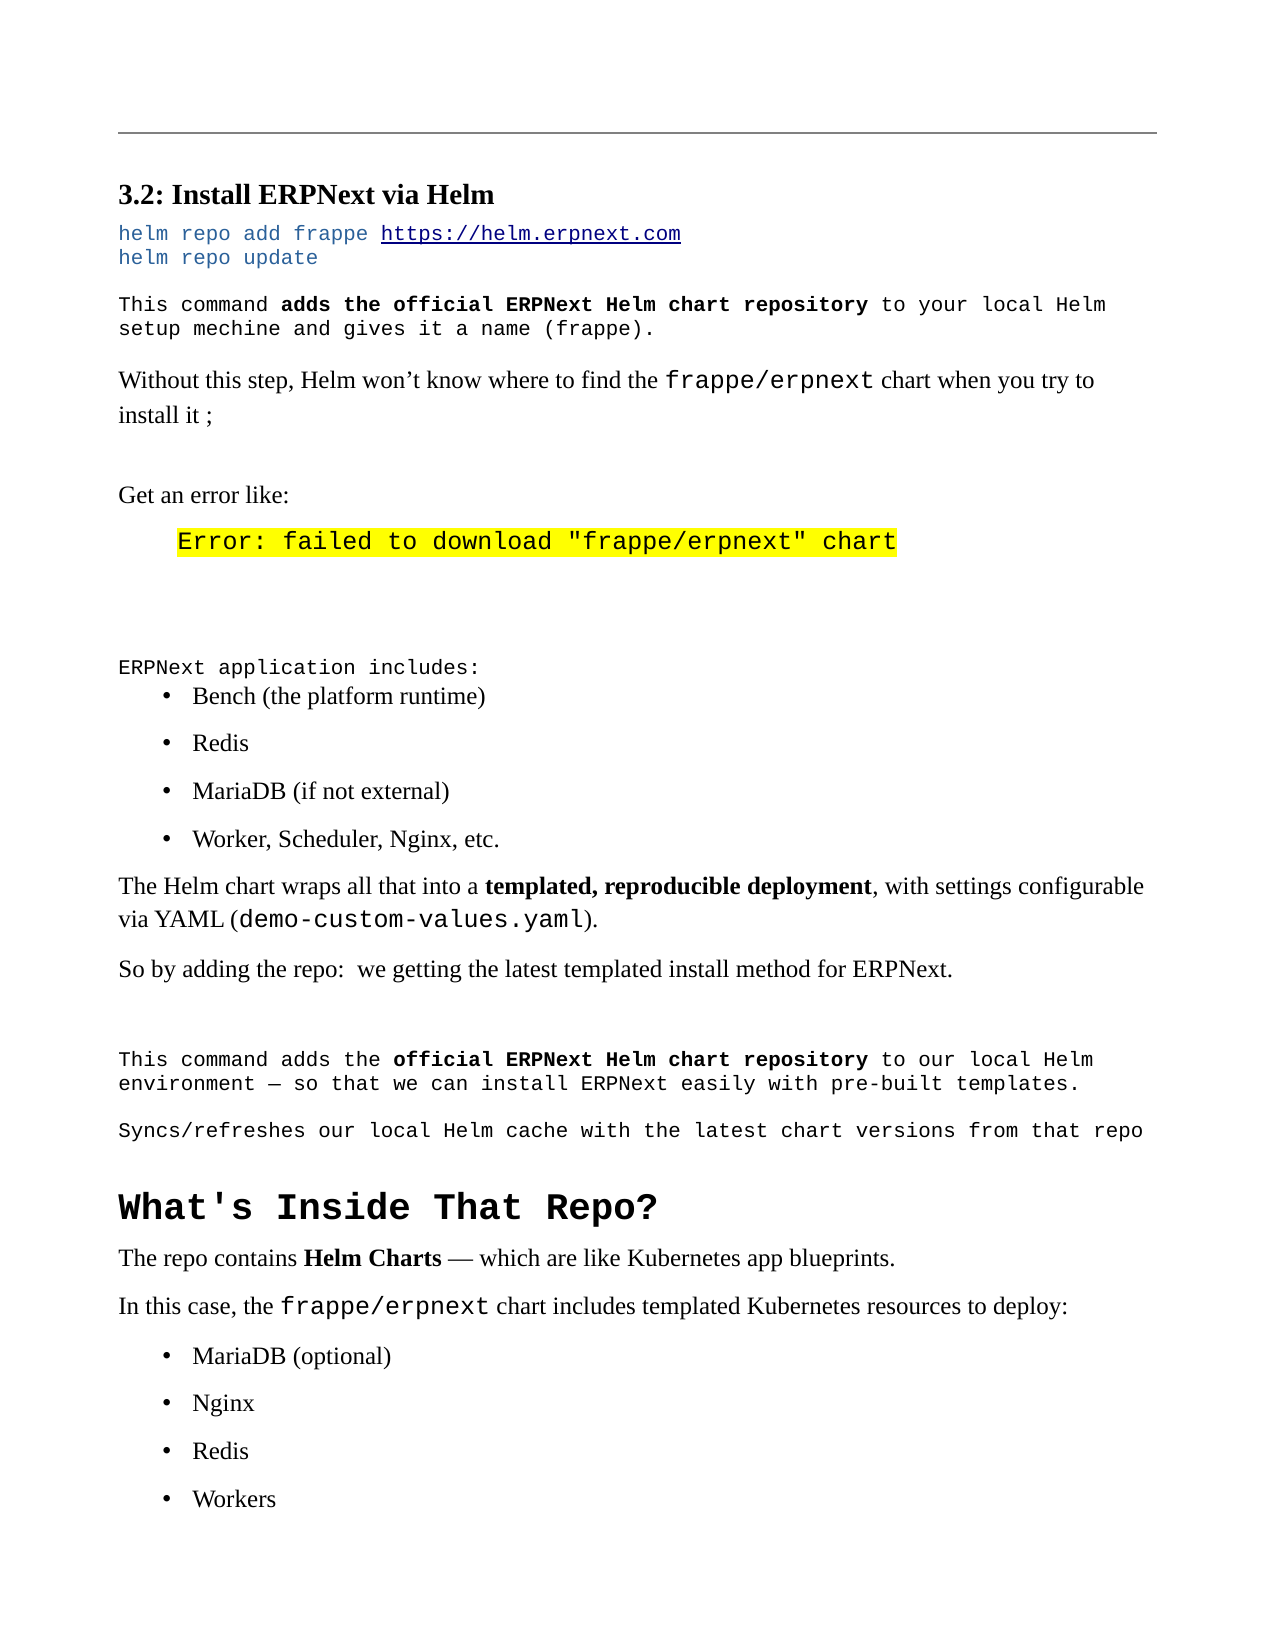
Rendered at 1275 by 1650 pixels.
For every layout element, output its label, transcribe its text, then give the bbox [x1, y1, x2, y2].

list Redis [162, 1436, 1157, 1465]
list Workers [162, 1484, 1157, 1512]
subtitle 3.2: Install ERPNext via Helm [118, 177, 1157, 211]
text The repo contains Helm Charts — which are like Kubernetes app blueprints. [118, 1243, 1157, 1272]
list Nginx [162, 1388, 1157, 1417]
list MariaDB (optional) [162, 1341, 1157, 1370]
text Get an error like: [118, 481, 1157, 509]
list Bench (the platform runtime) [162, 681, 1157, 710]
list MariaDB (if not external) [162, 776, 1157, 805]
list Redis [162, 728, 1157, 757]
text In this case, the frappe/erpnext chart includes templated Kubernetes resources to deploy: [118, 1291, 1157, 1322]
list Worker, Scheduler, Nginx, etc. [162, 824, 1157, 852]
text This command adds the official ERPNext Helm chart repository to our local Helm environment — so that we can install ERPNext easily with pre-built templates. Syncs/refreshes our local Helm cache with the latest chart versions from that repo [118, 1002, 1157, 1144]
text The Helm chart wraps all that into a templated, reproducible deployment, with settings configurable via YAML (demo-custom-values.yaml). [118, 871, 1157, 935]
subtitle What's Inside That Repo? [118, 1188, 1157, 1231]
text Error: failed to download "frappe/erpnext" chart [177, 528, 1098, 557]
text ERPNext application includes: [118, 634, 1157, 681]
text helm repo update This command adds the official ERPNext Helm chart repository to your local Helm setup mechine and gives it a name (frappe). [118, 247, 1157, 341]
text helm repo add frappe https://helm.erpnext.com [118, 223, 1157, 247]
text Without this step, Helm won’t know where to find the frappe/erpnext chart when you try to install it ; [118, 365, 1157, 462]
text So by adding the repo: we getting the latest templated install method for ERPNext. [118, 954, 1157, 983]
